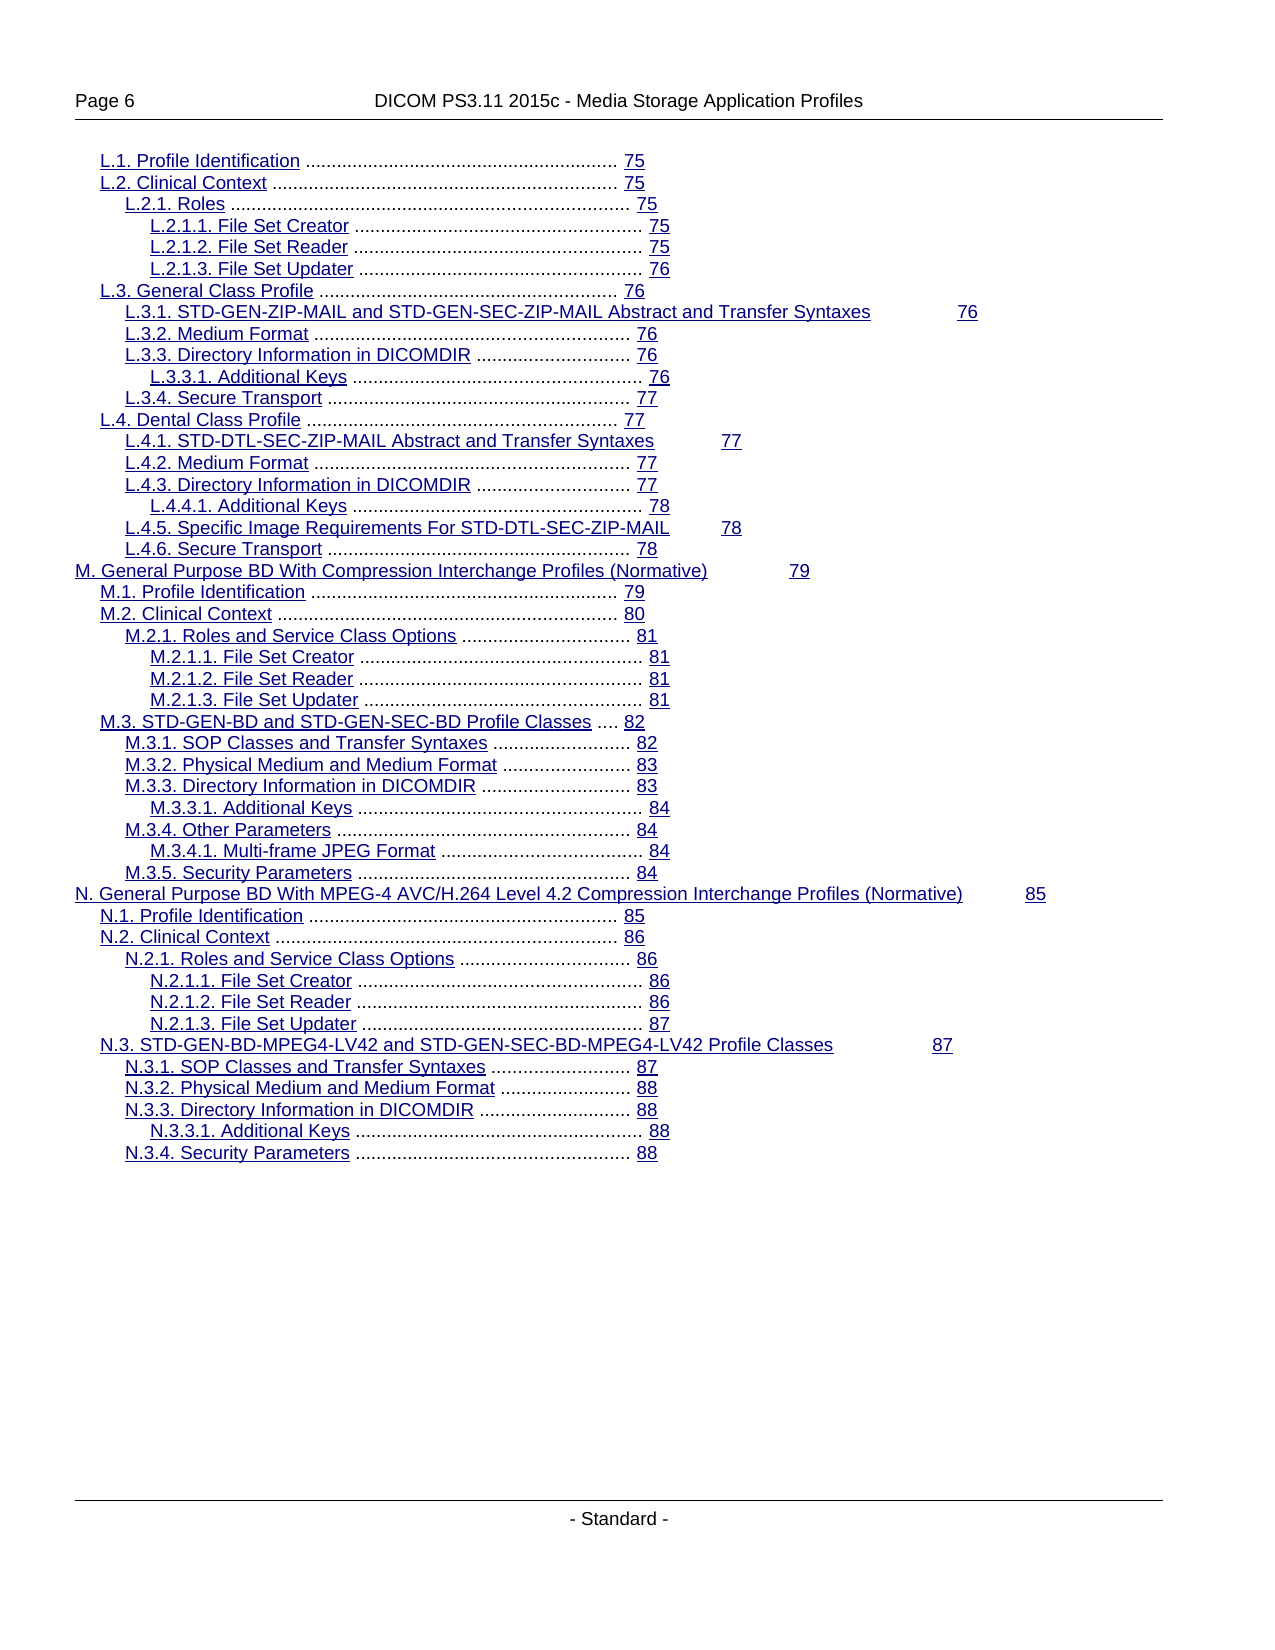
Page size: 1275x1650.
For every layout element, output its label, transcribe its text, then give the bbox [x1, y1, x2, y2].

text N.3.2. Physical Medium and Medium Format 0 [125, 1077, 1137, 1099]
text L.1. Profile Identification 0 [100, 150, 1137, 172]
text M.2.1.2. File Set Reader 0 [150, 667, 1137, 689]
text M.2.1. Roles and Service Class Options 0 [125, 624, 1137, 646]
text N.3.3.1. Additional Keys 0 [150, 1120, 1137, 1142]
text M.3.3. Directory Information in DICOMDIR 0 [125, 775, 1137, 797]
text M.1. Profile Identification 0 [100, 581, 1137, 603]
text M.2.1.3. File Set Updater 0 [150, 689, 1137, 711]
text M.2.1.1. File Set Creator 0 [150, 646, 1137, 667]
text N.1. Profile Identification 0 [100, 905, 1137, 926]
text L.2. Clinical Context 0 [100, 172, 1137, 193]
text L.2.1. Roles 0 [125, 193, 1137, 215]
text L.4. Dental Class Profile 0 [100, 409, 1137, 430]
text N.3.4. Security Parameters 0 [125, 1142, 1137, 1163]
text L.3.2. Medium Format 0 [125, 322, 1137, 344]
text M.2. Clinical Context 0 [100, 603, 1137, 624]
text L.2.1.1. File Set Creator 0 [150, 215, 1137, 236]
text L.3.4. Secure Transport 0 [125, 387, 1137, 409]
text M.3.1. SOP Classes and Transfer Syntaxes 0 [125, 732, 1137, 754]
text L.4.2. Medium Format 0 [125, 452, 1137, 473]
text L.3.3. Directory Information in DICOMDIR 0 [125, 344, 1137, 366]
text N.3. STD-GEN-BD-MPEG4-LV42 and STD-GEN-SEC-BD-MPEG4-LV42 Profile Classes 0 [100, 1034, 1137, 1056]
text L.4.1. STD-DTL-SEC-ZIP-MAIL Abstract and Transfer Syntaxes 0 [125, 430, 1137, 452]
text L.2.1.3. File Set Updater 0 [150, 258, 1137, 279]
text M.3.5. Security Parameters 0 [125, 862, 1137, 883]
text L.4.4.1. Additional Keys 0 [150, 495, 1137, 517]
text L.2.1.2. File Set Reader 0 [150, 236, 1137, 258]
text M. General Purpose BD With Compression Interchange Profiles (Normative) 0 [75, 560, 1137, 581]
text N.3.3. Directory Information in DICOMDIR 0 [125, 1099, 1137, 1120]
text M.3. STD-GEN-BD and STD-GEN-SEC-BD Profile Classes 0 [100, 711, 1137, 732]
text L.3.3.1. Additional Keys 0 [150, 366, 1137, 387]
text N.3.1. SOP Classes and Transfer Syntaxes 0 [125, 1056, 1137, 1077]
text N.2. Clinical Context 0 [100, 926, 1137, 948]
text L.3. General Class Profile 0 [100, 279, 1137, 301]
text M.3.4. Other Parameters 0 [125, 818, 1137, 840]
text N. General Purpose BD With MPEG-4 AVC/H.264 Level 4.2 Compression Interchange Profiles (Normative) 0 [75, 883, 1137, 905]
text L.4.6. Secure Transport 0 [125, 538, 1137, 560]
text N.2.1.3. File Set Updater 0 [150, 1012, 1137, 1034]
text M.3.4.1. Multi-frame JPEG Format 0 [150, 840, 1137, 862]
text L.3.1. STD-GEN-ZIP-MAIL and STD-GEN-SEC-ZIP-MAIL Abstract and Transfer Syntaxes 0 [125, 301, 1137, 322]
text M.3.2. Physical Medium and Medium Format 0 [125, 754, 1137, 775]
text M.3.3.1. Additional Keys 0 [150, 797, 1137, 818]
text L.4.5. Specific Image Requirements For STD-DTL-SEC-ZIP-MAIL 0 [125, 517, 1137, 538]
text N.2.1.1. File Set Creator 0 [150, 969, 1137, 991]
text N.2.1.2. File Set Reader 0 [150, 991, 1137, 1012]
text N.2.1. Roles and Service Class Options 0 [125, 948, 1137, 969]
text L.4.3. Directory Information in DICOMDIR 0 [125, 473, 1137, 495]
